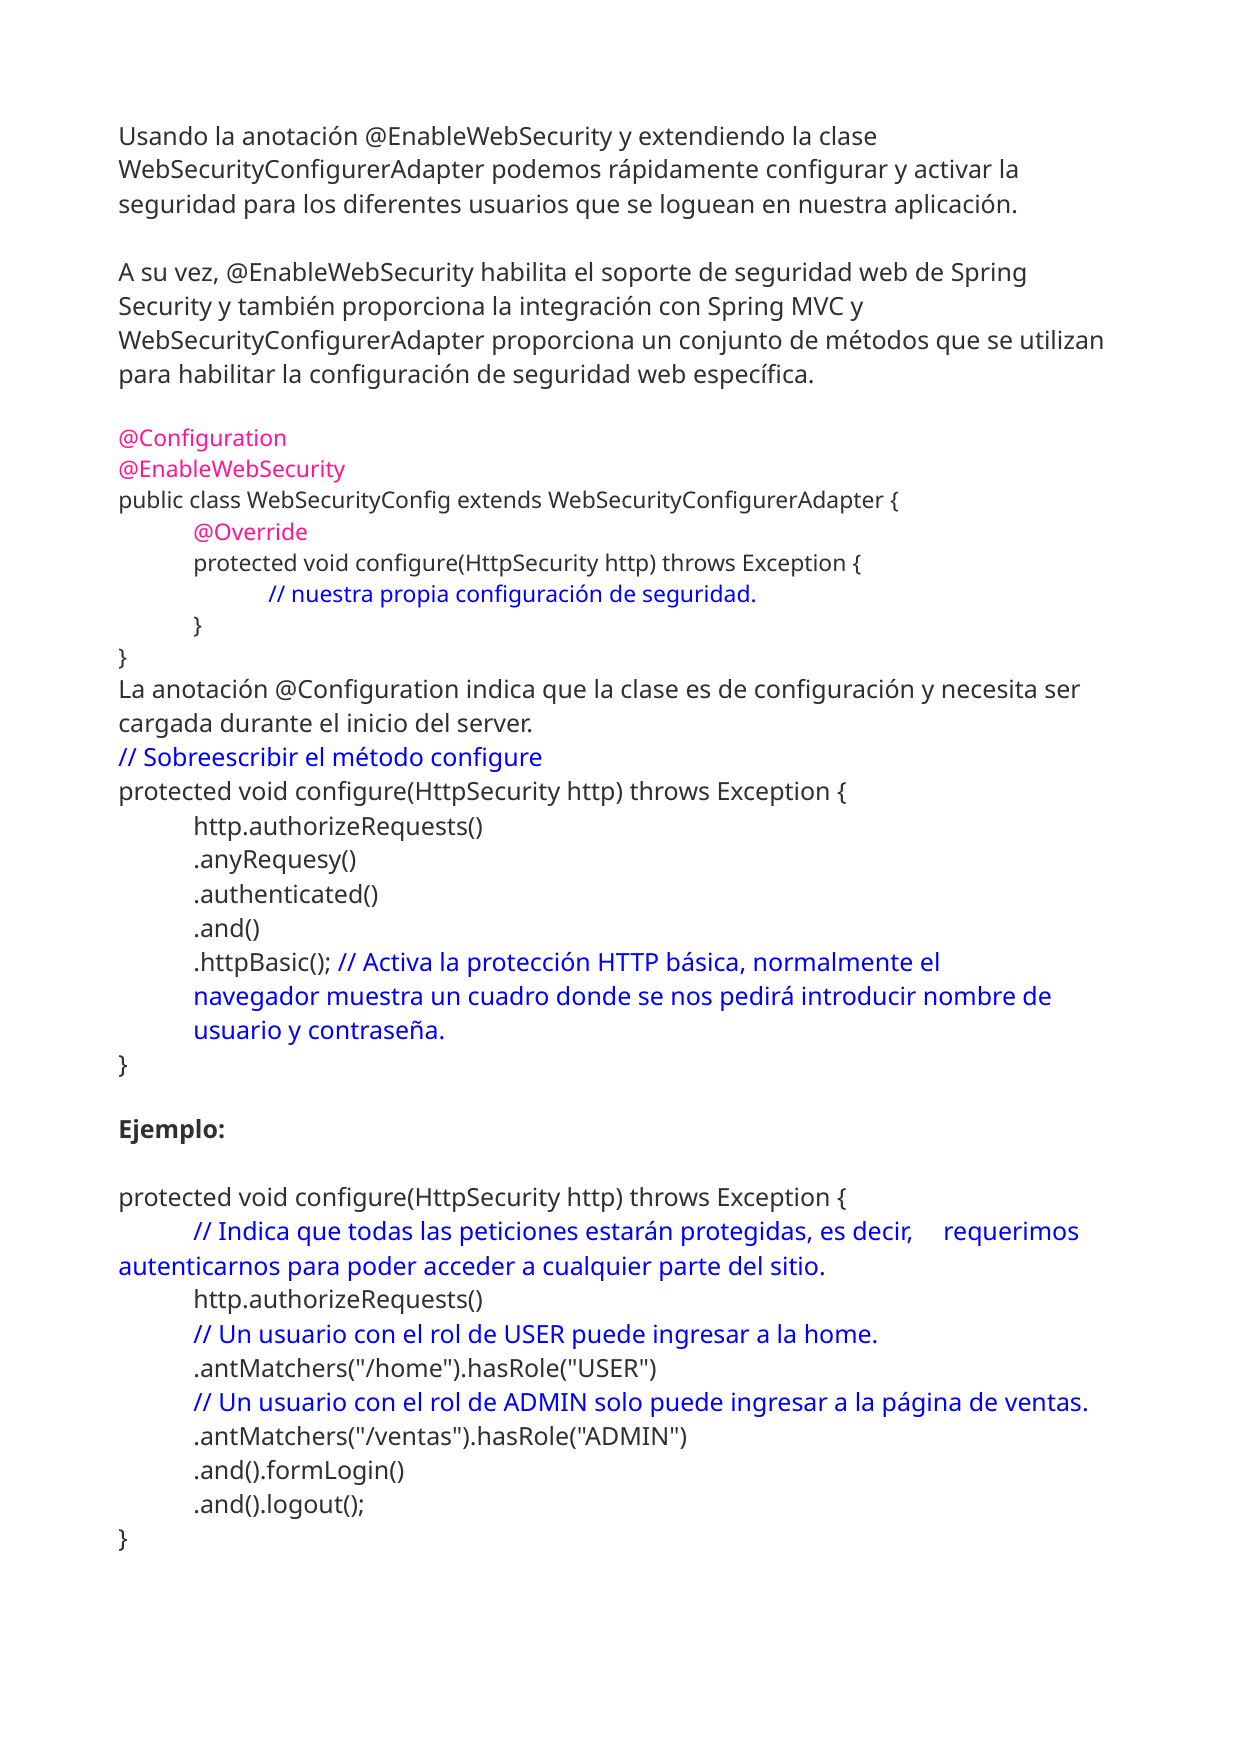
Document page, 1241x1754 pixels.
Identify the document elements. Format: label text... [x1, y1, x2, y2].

text La anotación @Configuration indica que la clase es de configuración y necesita ser cargada durante el inicio del server. [118, 672, 1122, 740]
text .and().formLogin() [118, 1452, 1122, 1487]
text .and().logout(); [118, 1487, 1122, 1521]
text } [118, 1047, 1122, 1081]
text public class WebSecurityConfig extends WebSecurityConfigurerAdapter { [118, 484, 1122, 516]
text protected void configure(HttpSecurity http) throws Exception { [118, 774, 1122, 808]
text // Sobreescribir el método configure [118, 740, 1122, 774]
text .antMatchers("/ventas").hasRole("ADMIN") [118, 1418, 1122, 1452]
text // Un usuario con el rol de ADMIN solo puede ingresar a la página de ventas. [118, 1384, 1122, 1418]
text // Un usuario con el rol de USER puede ingresar a la home. [118, 1316, 1122, 1350]
text @Configuration [118, 422, 1122, 453]
text .and() [118, 910, 1122, 944]
text } [118, 641, 1122, 672]
text } [118, 1521, 1122, 1555]
text http.authorizeRequests() [118, 808, 1122, 842]
text protected void configure(HttpSecurity http) throws Exception { [118, 1180, 1122, 1214]
text .httpBasic(); // Activa la protección HTTP básica, normalmente el navegador muestra un cuadro donde se nos pedirá introducir nombre de usuario y contraseña. [118, 944, 1122, 1047]
text // Indica que todas las peticiones estarán protegidas, es decir, requerimos autenticarnos para poder acceder a cualquier parte del sitio. [118, 1214, 1122, 1282]
text .anyRequesy() [118, 842, 1122, 876]
text .authenticated() [118, 876, 1122, 910]
text Usando la anotación @EnableWebSecurity y extendiendo la clase WebSecurityConfigurerAdapter podemos rápidamente configurar y activar la seguridad para los diferentes usuarios que se loguean en nuestra aplicación. [118, 118, 1122, 220]
text .antMatchers("/home").hasRole("USER") [118, 1350, 1122, 1384]
text } [118, 609, 1122, 641]
text protected void configure(HttpSecurity http) throws Exception { [118, 547, 1122, 578]
text Ejemplo: [118, 1112, 1122, 1146]
text A su vez, @EnableWebSecurity habilita el soporte de seguridad web de Spring Security y también proporciona la integración con Spring MVC y WebSecurityConfigurerAdapter proporciona un conjunto de métodos que se utilizan para habilitar la configuración de seguridad web específica. [118, 254, 1122, 391]
text // nuestra propia configuración de seguridad. [118, 578, 1122, 609]
text @Override [118, 516, 1122, 547]
text http.authorizeRequests() [118, 1282, 1122, 1316]
text @EnableWebSecurity [118, 453, 1122, 484]
